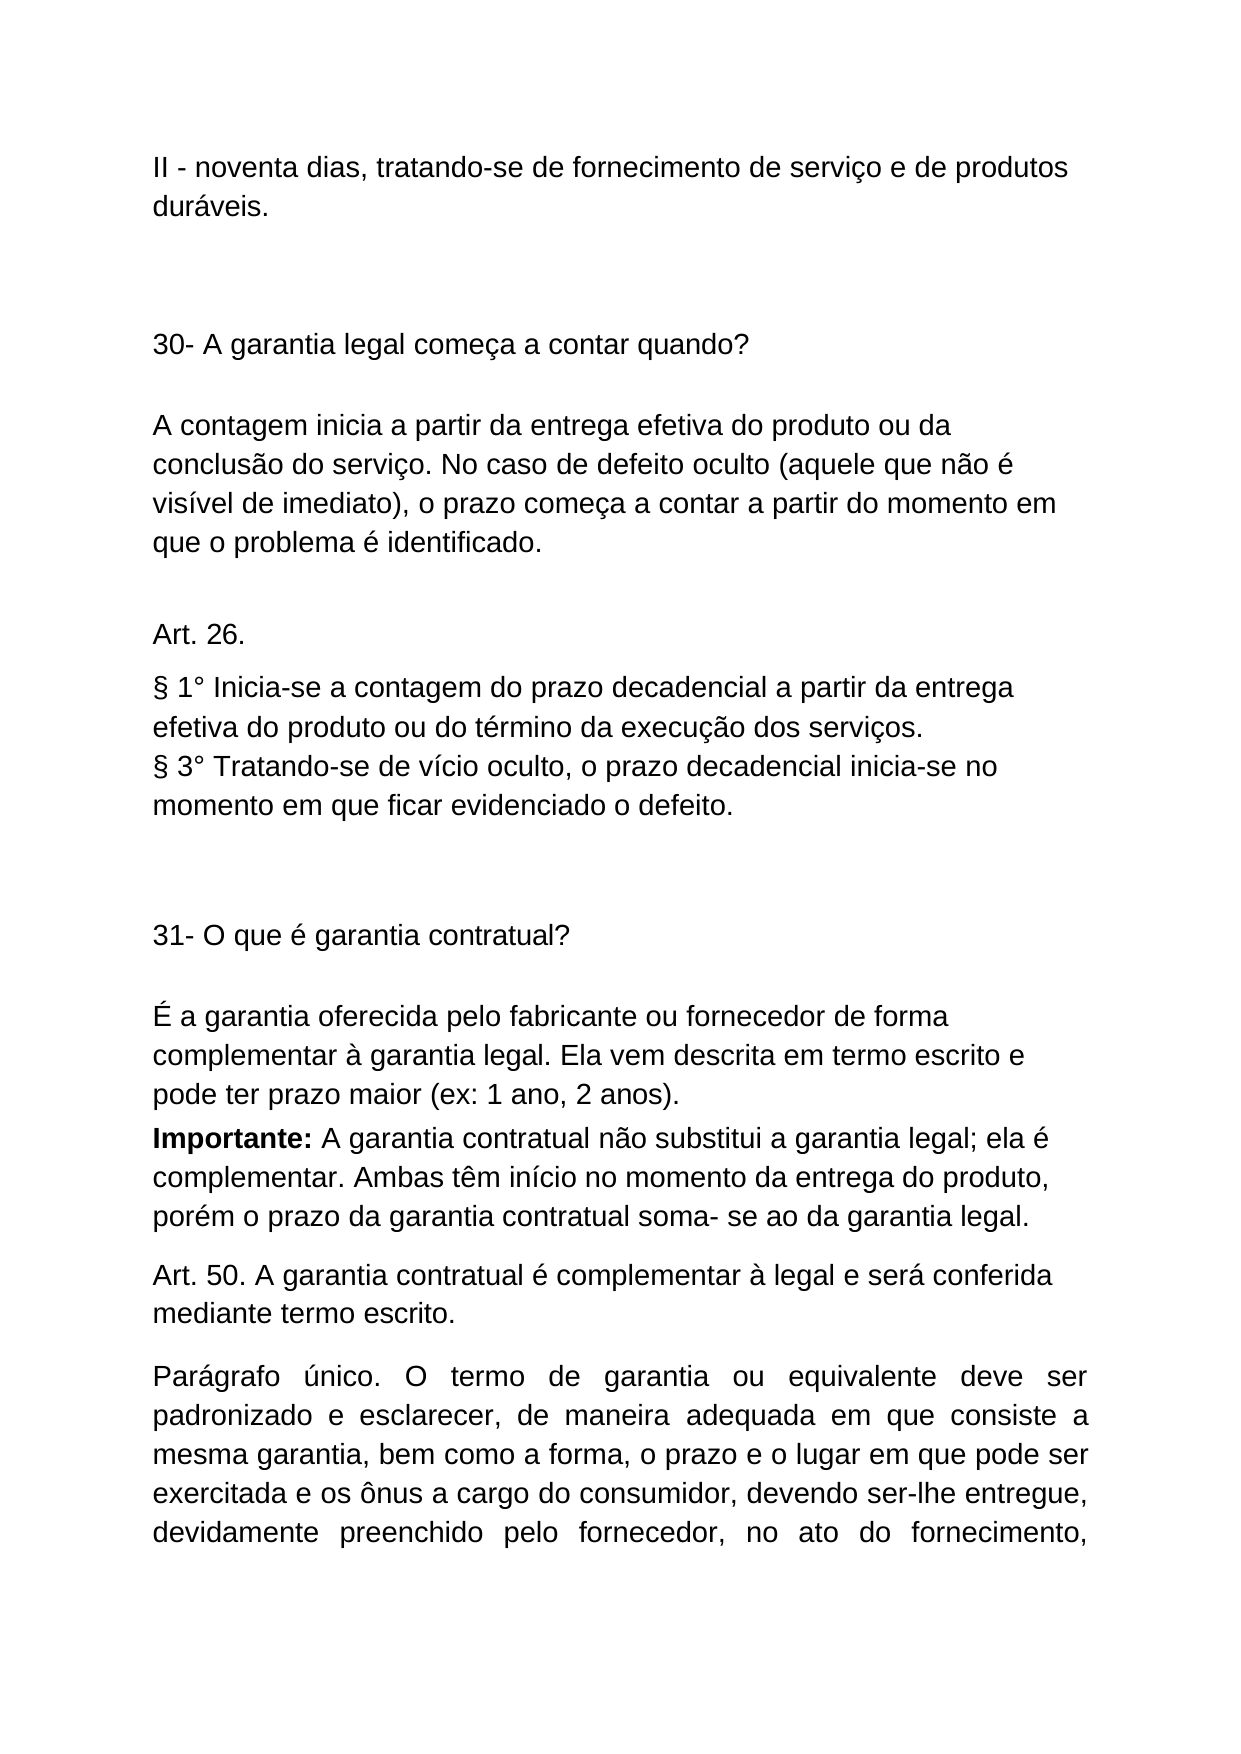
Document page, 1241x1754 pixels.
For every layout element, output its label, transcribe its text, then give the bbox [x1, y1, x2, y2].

list 30- A garantia legal começa a contar quando? [152, 327, 1090, 361]
text Importante: A garantia contratual não substitui a garantia legal; ela é complementar. Ambas têm início no momento da entrega do produto, porém o prazo da garantia contratual soma- se ao da garantia legal. [152, 1121, 1090, 1232]
text § 1° Inicia-se a contagem do prazo decadencial a partir da entrega efetiva do produto ou do término da execução dos serviços. [152, 670, 1090, 743]
text II - noventa dias, tratando-se de fornecimento de serviço e de produtos duráveis. [152, 150, 1090, 222]
text A contagem inicia a partir da entrega efetiva do produto ou da conclusão do serviço. No caso de defeito oculto (aquele que não é visível de imediato), o prazo começa a contar a partir do momento em que o problema é identificado. [152, 407, 1079, 558]
text § 3° Tratando-se de vício oculto, o prazo decadencial inicia-se no momento em que ficar evidenciado o defeito. [152, 749, 1090, 821]
text Art. 26. [152, 617, 1090, 651]
text Art. 50. A garantia contratual é complementar à legal e será conferida mediante termo escrito. [152, 1258, 1090, 1330]
text É a garantia oferecida pelo fabricante ou fornecedor de forma complementar à garantia legal. Ela vem descrita em termo escrito e pode ter prazo maior (ex: 1 ano, 2 anos). [152, 999, 1079, 1111]
list 31- O que é garantia contratual? [152, 918, 1090, 952]
text Parágrafo único. O termo de garantia ou equivalente deve ser padronizado e esclarecer, de maneira adequada em que consiste a mesma garantia, bem como a forma, o prazo e o lugar em que pode ser exercitada e os ônus a cargo do consumidor, devendo ser-lhe entregue, devidamente preenchido pelo fornecedor, no ato do fornecimento, [152, 1359, 1089, 1548]
